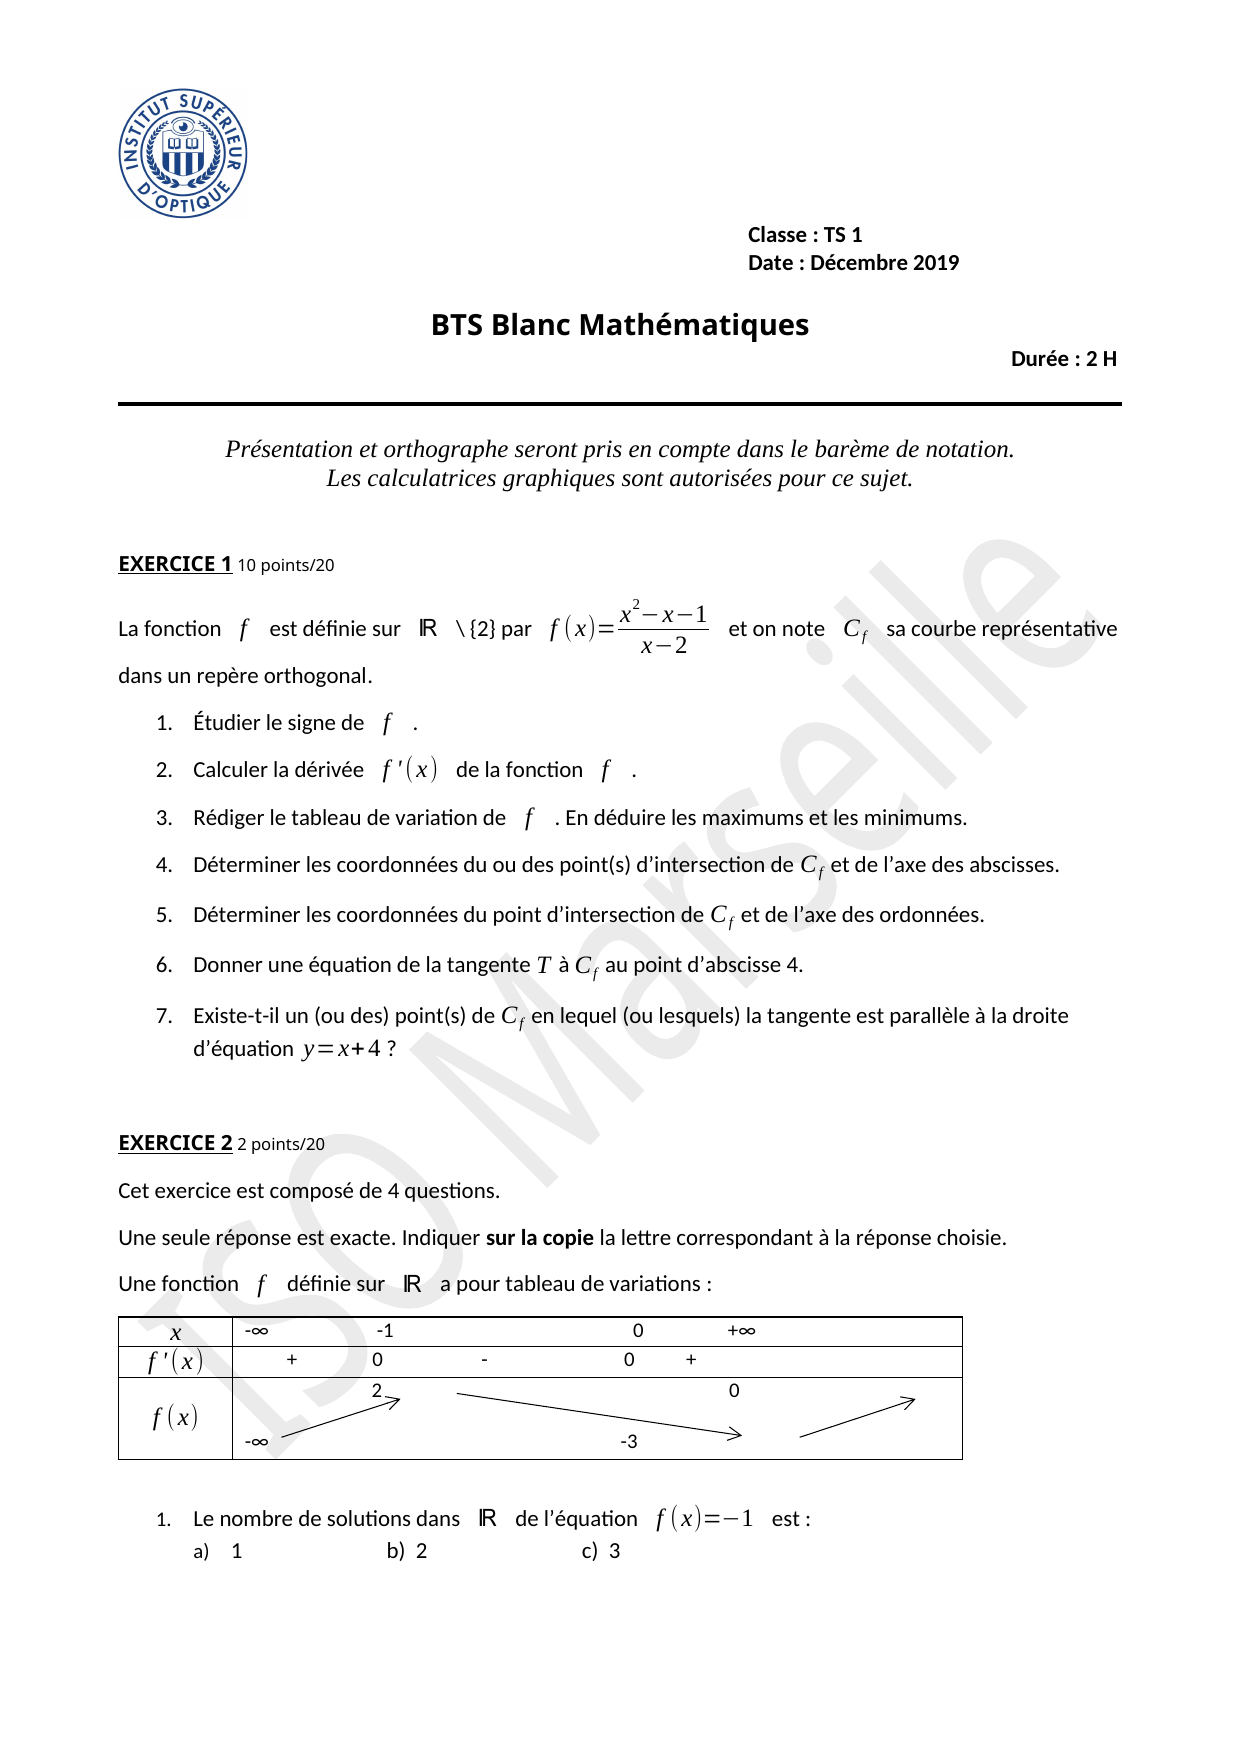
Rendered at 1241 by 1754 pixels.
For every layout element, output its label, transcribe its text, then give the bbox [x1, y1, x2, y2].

list Étudier le signe de. [156, 708, 1122, 736]
list Déterminer les coordonnées du ou des point(s) d’intersection de et de l’axe des abscisses. [156, 850, 1122, 882]
text La fonctionest définie sur\ {2} paret on notesa courbe représentative dans un repère orthogonal. [118, 596, 1122, 689]
text BTS Blanc Mathématiques [118, 304, 1122, 344]
list Le nombre de solutions dansde l’équationest : [156, 1503, 1122, 1533]
text Une fonctiondéfinie sura pour tableau de variations : [118, 1269, 1122, 1298]
text Une seule réponse est exacte. Indiquer sur la copie la lettre correspondant à la réponse choisie. [118, 1223, 1122, 1251]
table_cell [119, 1347, 232, 1377]
list Donner une équation de la tangente à au point d’abscisse 4. [156, 951, 1122, 982]
table_cell 2 0 -∞ -3 [233, 1378, 962, 1458]
text Cet exercice est composé de 4 questions. [118, 1176, 1122, 1204]
list Calculer la dérivéede la fonction. [156, 754, 1122, 784]
list 1 b) 2 c) 3 [193, 1536, 1122, 1564]
text Les calculatrices graphiques sont autorisées pour ce sujet. [118, 463, 1122, 492]
text Présentation et orthographe seront pris en compte dans le barème de notation. [118, 434, 1122, 463]
list Déterminer les coordonnées du point d’intersection de et de l’axe des ordonnées. [156, 900, 1122, 932]
text EXERCICE 1 10 points/20 [118, 549, 1122, 577]
text Durée : 2 H [118, 344, 1122, 372]
table_header -∞ -1 0 +∞ [233, 1318, 962, 1346]
list Rédiger le tableau de variation de. En déduire les maximums et les minimums. [156, 803, 1122, 831]
list Existe-t-il un (ou des) point(s) de en lequel (ou lesquels) la tangente est parallèle à la droite d’équation ? [156, 1001, 1122, 1062]
text EXERCICE 2 2 points/20 [118, 1128, 1122, 1157]
table_cell [119, 1378, 232, 1458]
picture [118, 88, 248, 219]
table_cell + 0 - 0 + [233, 1347, 962, 1377]
table_header [119, 1318, 232, 1346]
